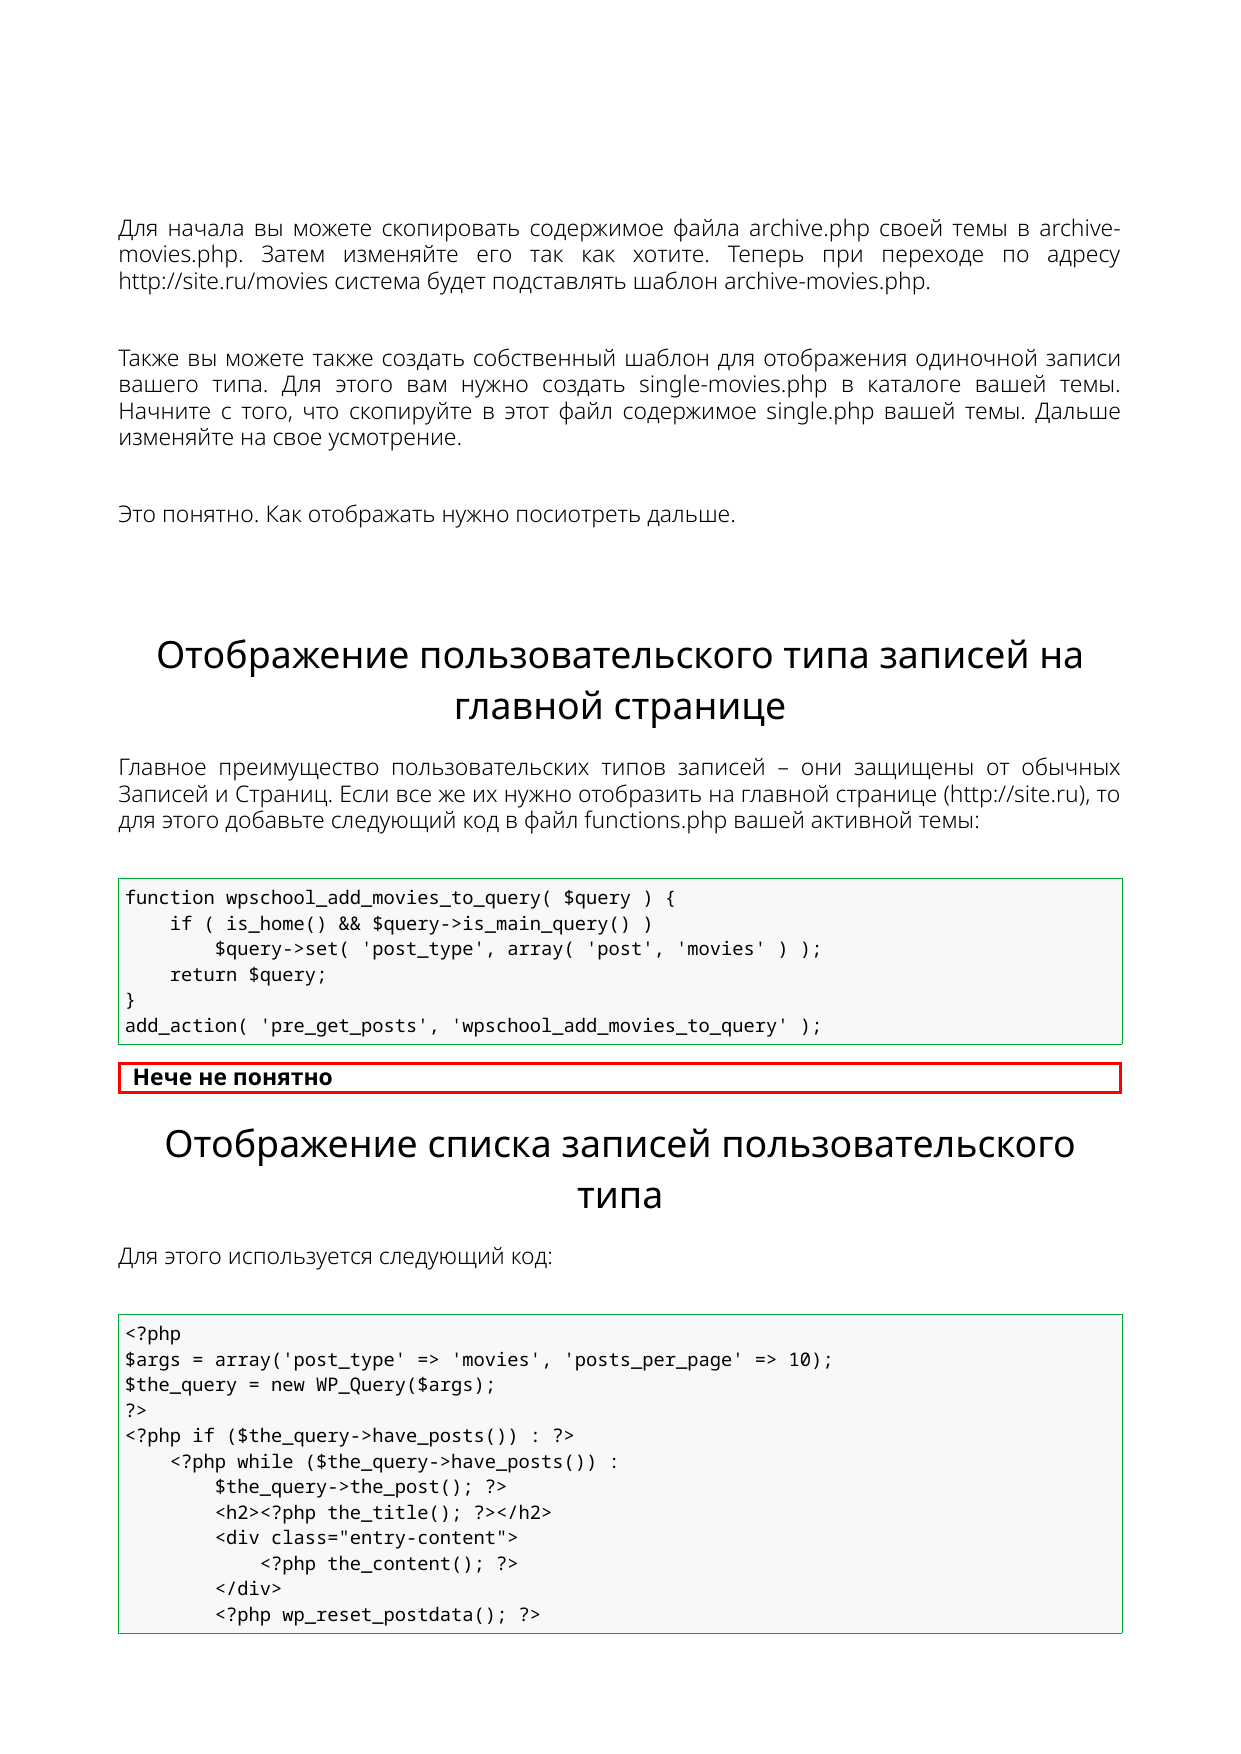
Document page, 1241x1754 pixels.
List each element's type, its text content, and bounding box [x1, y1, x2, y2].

text <h2><?php the_title(); ?></h2> [119, 1493, 1122, 1518]
text <?php the_content(); ?> [119, 1544, 1122, 1569]
subtitle Отображение пользовательского типа записей на главной странице [118, 628, 1122, 731]
text <?php [119, 1315, 1122, 1339]
text Нече не понятно [121, 1065, 1119, 1091]
text add_action( 'pre_get_posts', 'wpschool_add_movies_to_query' ); [119, 1006, 1122, 1044]
text Для этого используется следующий код: [118, 1243, 1122, 1270]
text </div> [119, 1569, 1122, 1595]
text $the_query = new WP_Query($args); [119, 1365, 1122, 1391]
text Также вы можете также создать собственный шаблон для отображения одиночной записи вашего типа. Для этого вам нужно создать single-movies.php в каталоге вашей темы. Начните с того, что скопируйте в этот файл содержимое single.php вашей темы. Дальше изменяйте на свое усмотрение. [118, 345, 1122, 451]
text $the_query->the_post(); ?> [119, 1467, 1122, 1493]
text <?php wp_reset_postdata(); ?> [119, 1595, 1122, 1633]
text <div class="entry-content"> [119, 1518, 1122, 1544]
text <?php while ($the_query->have_posts()) : [119, 1442, 1122, 1467]
text return $query; [119, 955, 1122, 980]
text if ( is_home() && $query->is_main_query() ) [119, 904, 1122, 929]
text } [119, 980, 1122, 1006]
subtitle Отображение списка записей пользовательского типа [118, 1117, 1122, 1219]
text <?php if ($the_query->have_posts()) : ?> [119, 1416, 1122, 1442]
text Для начала вы можете скопировать содержимое файла archive.php своей темы в archive-movies.php. Затем изменяйте его так как хотите. Теперь при переходе по адресу http://site.ru/movies система будет подставлять шаблон archive-movies.php. [118, 215, 1122, 294]
text ?> [119, 1391, 1122, 1416]
text $args = array('post_type' => 'movies', 'posts_per_page' => 10); [119, 1339, 1122, 1365]
text $query->set( 'post_type', array( 'post', 'movies' ) ); [119, 929, 1122, 955]
text Это понятно. Как отображать нужно посиотреть дальше. [118, 501, 1122, 528]
text Главное преимущество пользовательских типов записей – они защищены от обычных Записей и Страниц. Если все же их нужно отобразить на главной странице (http://site.ru), то для этого добавьте следующий код в файл functions.php вашей активной темы: [118, 754, 1122, 834]
text function wpschool_add_movies_to_query( $query ) { [119, 879, 1122, 904]
